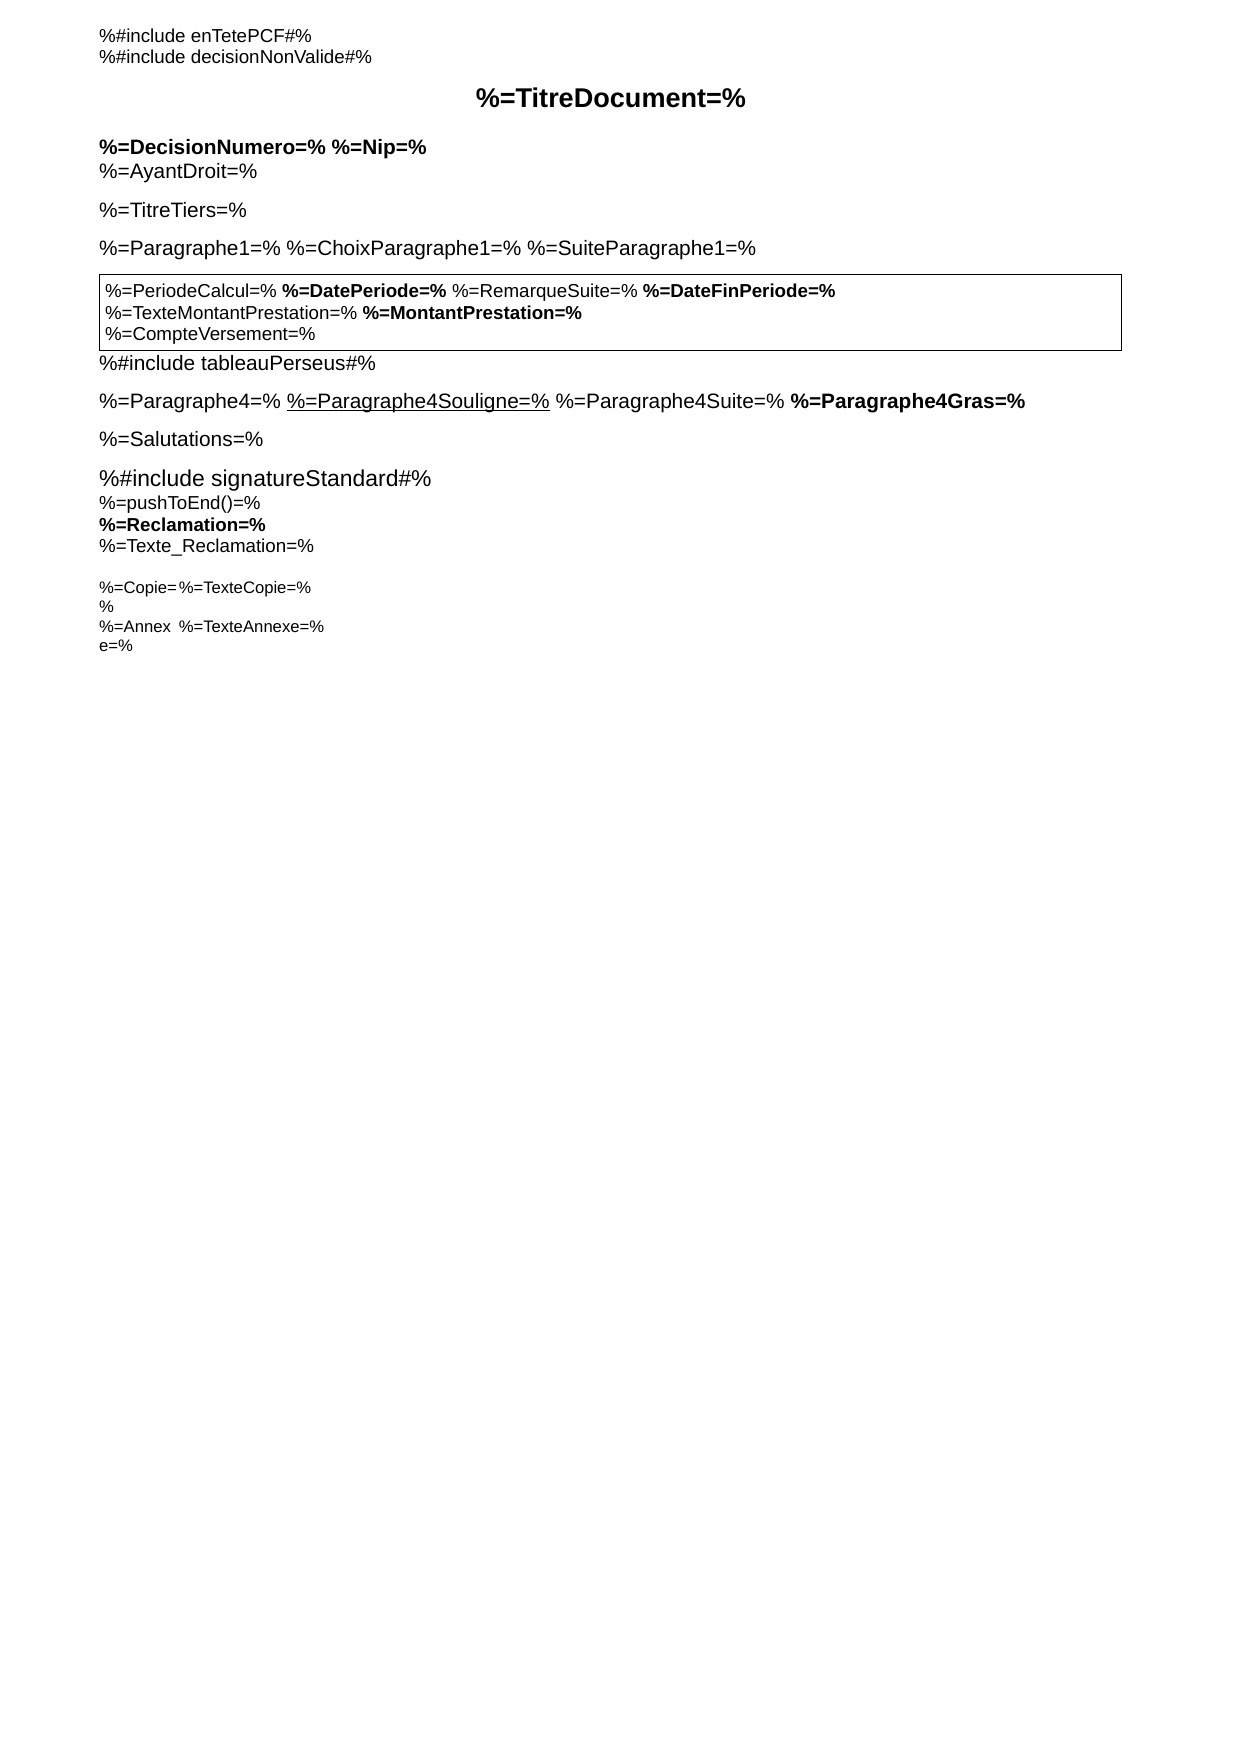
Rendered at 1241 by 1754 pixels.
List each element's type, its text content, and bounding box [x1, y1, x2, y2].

text %#include enTetePCF#% [99, 25, 1122, 46]
text %=pushToEnd()=% [99, 492, 1122, 513]
table_header %=Annexe=% [99, 616, 178, 655]
text %=Reclamation=% [99, 513, 1122, 535]
text %=Paragraphe1=% %=ChoixParagraphe1=% %=SuiteParagraphe1=% [99, 236, 1122, 260]
table_header %=PeriodeCalcul=% %=DatePeriode=% %=RemarqueSuite=% %=DateFinPeriode=% %=TexteMontantPrestation=% %=MontantPrestation=% %=CompteVersement=% [100, 275, 1121, 350]
text %=TitreTiers=% [99, 197, 1122, 221]
text %=DecisionNumero=% %=Nip=% [99, 135, 1122, 159]
text %=Salutations=% [99, 427, 1122, 451]
text %#include decisionNonValide#% [99, 46, 1122, 68]
text %#include signatureStandard#% [99, 465, 1122, 492]
table_header %=TexteAnnexe=% [179, 616, 1122, 655]
table_header %=Copie=% [99, 578, 178, 616]
text %=TitreDocument=% [99, 82, 1122, 113]
text %#include tableauPerseus#% [99, 351, 1122, 374]
text %=Texte_Reclamation=% [99, 535, 1122, 556]
table_header %=TexteCopie=% [179, 578, 1122, 616]
text %=Paragraphe4=% %=Paragraphe4Souligne=% %=Paragraphe4Suite=% %=Paragraphe4Gras=% [99, 389, 1122, 413]
text %=AyantDroit=% [99, 159, 1122, 183]
